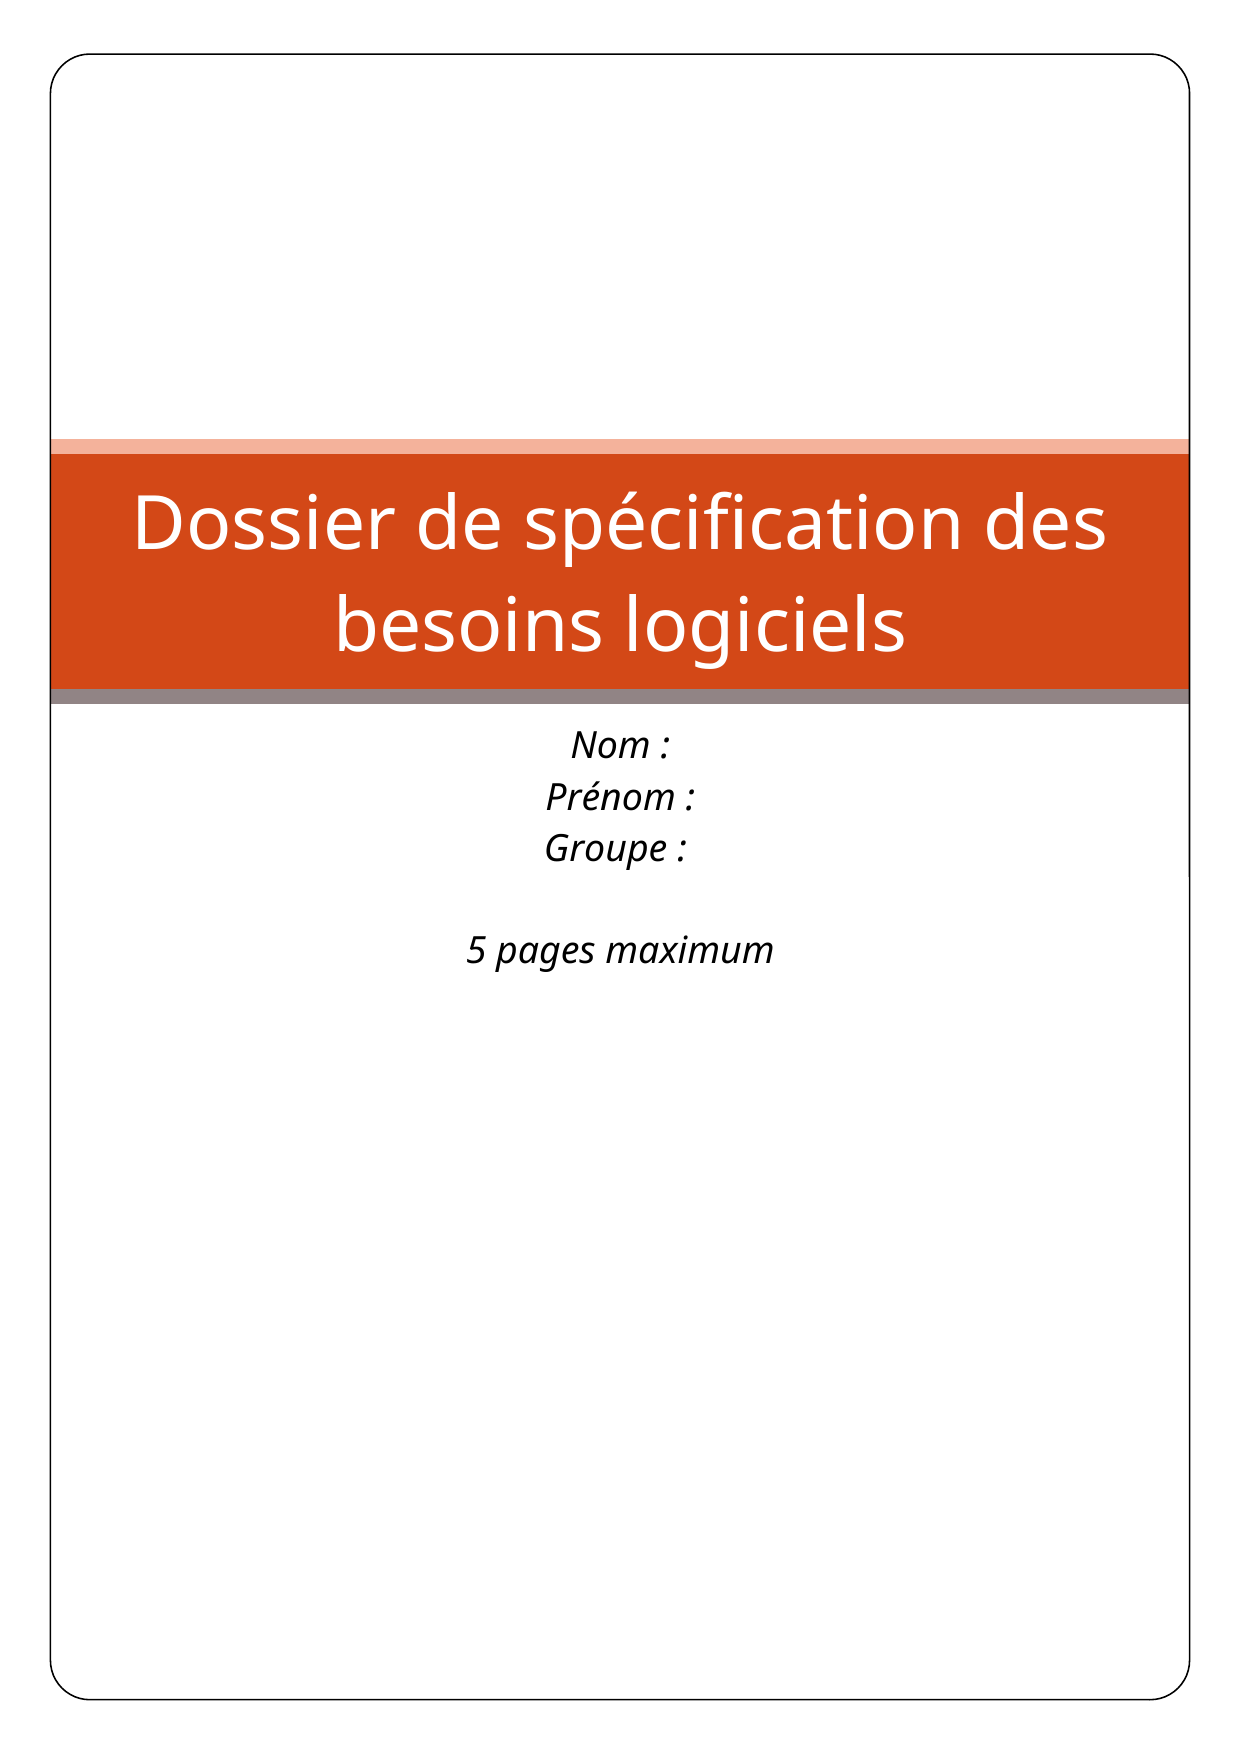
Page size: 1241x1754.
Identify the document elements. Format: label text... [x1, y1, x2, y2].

table_cell Dossier de spécification des besoins logiciels [52, 454, 1188, 689]
table_cell [52, 689, 1188, 704]
table_cell Nom : Prénom : Groupe : 5 pages maximum [52, 704, 1188, 989]
table_header [52, 439, 1188, 454]
